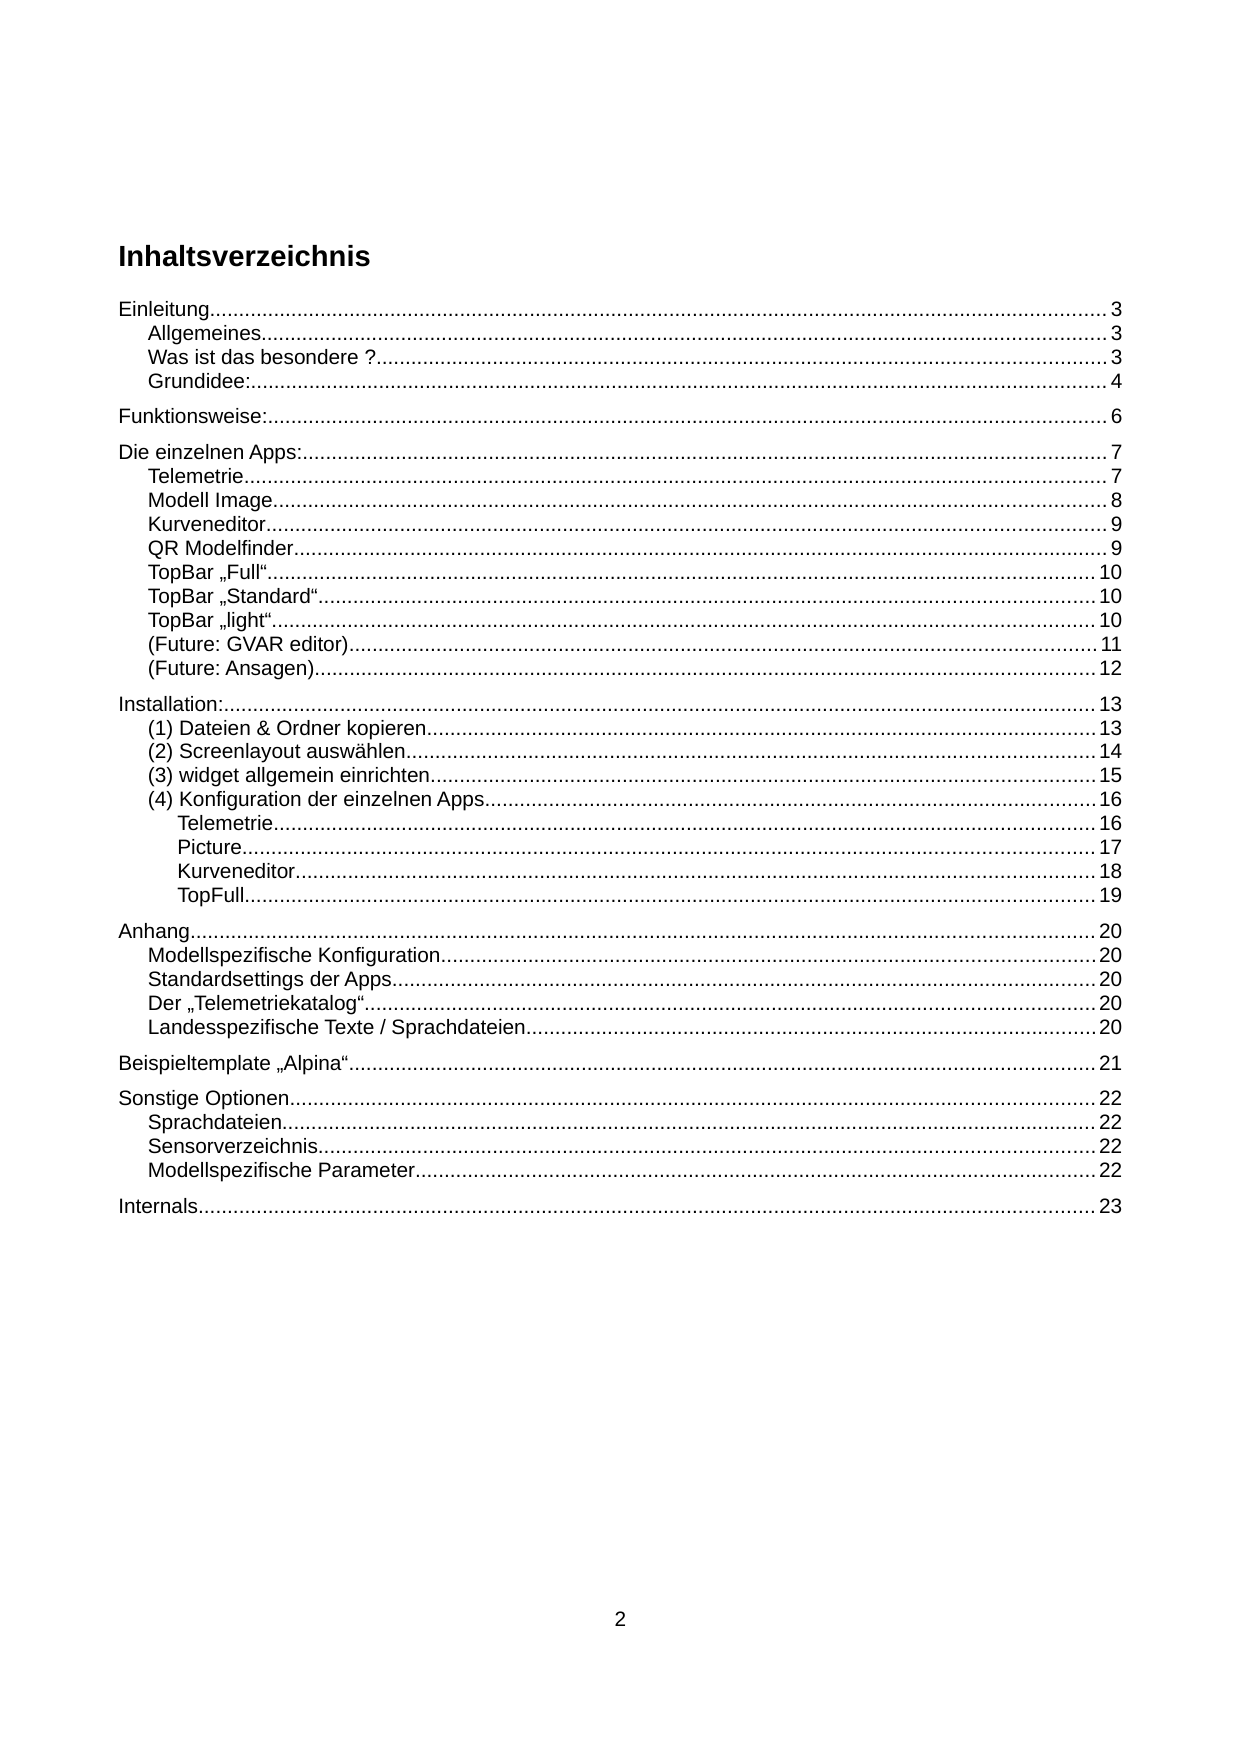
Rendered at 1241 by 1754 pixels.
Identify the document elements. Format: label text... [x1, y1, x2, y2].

text Modellspezifische Konfiguration 20 [148, 943, 1122, 967]
text Landesspezifische Texte / Sprachdateien 20 [148, 1015, 1122, 1039]
text Sonstige Optionen 22 [118, 1086, 1122, 1110]
text Modellspezifische Parameter 22 [148, 1158, 1122, 1182]
text TopFull 19 [177, 883, 1122, 907]
text Beispieltemplate „Alpina“ 21 [118, 1050, 1122, 1074]
text Was ist das besondere ? 3 [148, 345, 1122, 369]
text QR Modelfinder 9 [148, 536, 1122, 560]
text Installation: 13 [118, 691, 1122, 715]
text (Future: Ansagen) 12 [148, 656, 1122, 680]
text Der „Telemetriekatalog“ 20 [148, 991, 1122, 1015]
text (2) Screenlayout auswählen 14 [148, 739, 1122, 763]
text Standardsettings der Apps 20 [148, 967, 1122, 991]
text TopBar „Full“ 10 [148, 560, 1122, 584]
text Modell Image 8 [148, 488, 1122, 512]
text Allgemeines 3 [148, 321, 1122, 345]
text (3) widget allgemein einrichten 15 [148, 763, 1122, 787]
subtitle Inhaltsverzeichnis [118, 239, 1122, 272]
text Telemetrie 7 [148, 464, 1122, 488]
text (4) Konfiguration der einzelnen Apps 16 [148, 787, 1122, 811]
text TopBar „light“ 10 [148, 608, 1122, 632]
text Kurveneditor 9 [148, 512, 1122, 536]
text (Future: GVAR editor) 11 [148, 632, 1122, 656]
text Funktionsweise: 6 [118, 404, 1122, 428]
text Grundidee: 4 [148, 369, 1122, 393]
text TopBar „Standard“ 10 [148, 584, 1122, 608]
text Anhang 20 [118, 919, 1122, 943]
text Sensorverzeichnis 22 [148, 1134, 1122, 1158]
text (1) Dateien & Ordner kopieren 13 [148, 715, 1122, 739]
text Picture 17 [177, 835, 1122, 859]
text Internals 23 [118, 1194, 1122, 1218]
text Die einzelnen Apps: 7 [118, 440, 1122, 464]
text Telemetrie 16 [177, 811, 1122, 835]
text Sprachdateien 22 [148, 1110, 1122, 1134]
text Kurveneditor 18 [177, 859, 1122, 883]
text Einleitung 3 [118, 297, 1122, 321]
